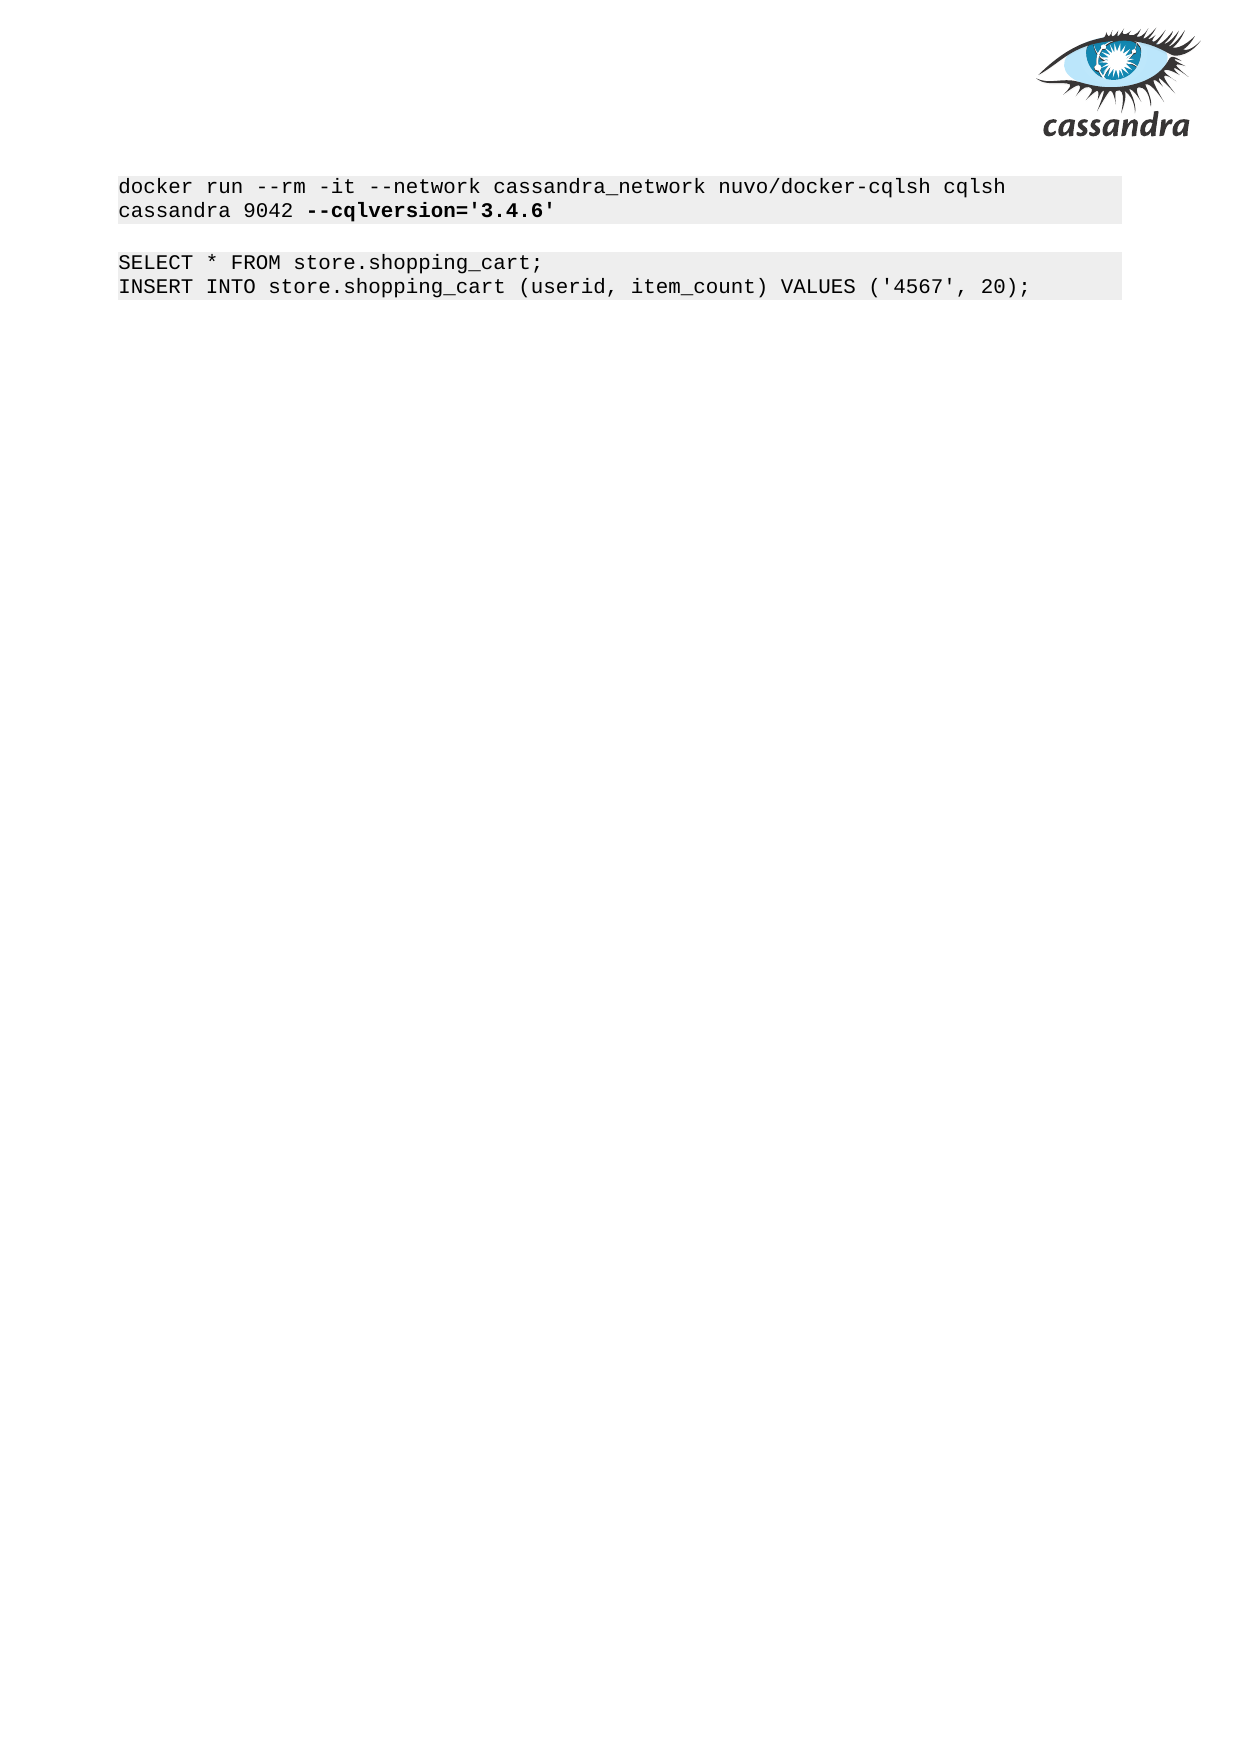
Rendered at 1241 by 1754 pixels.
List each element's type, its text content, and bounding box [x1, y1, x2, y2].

text docker run --rm -it --network cassandra_network nuvo/docker-cqlsh cqlsh cassandra 9042 --cqlversion='3.4.6' [118, 176, 1122, 224]
text INSERT INTO store.shopping_cart (userid, item_count) VALUES ('4567', 20); [118, 276, 1122, 300]
text SELECT * FROM store.shopping_cart; [118, 252, 1122, 276]
